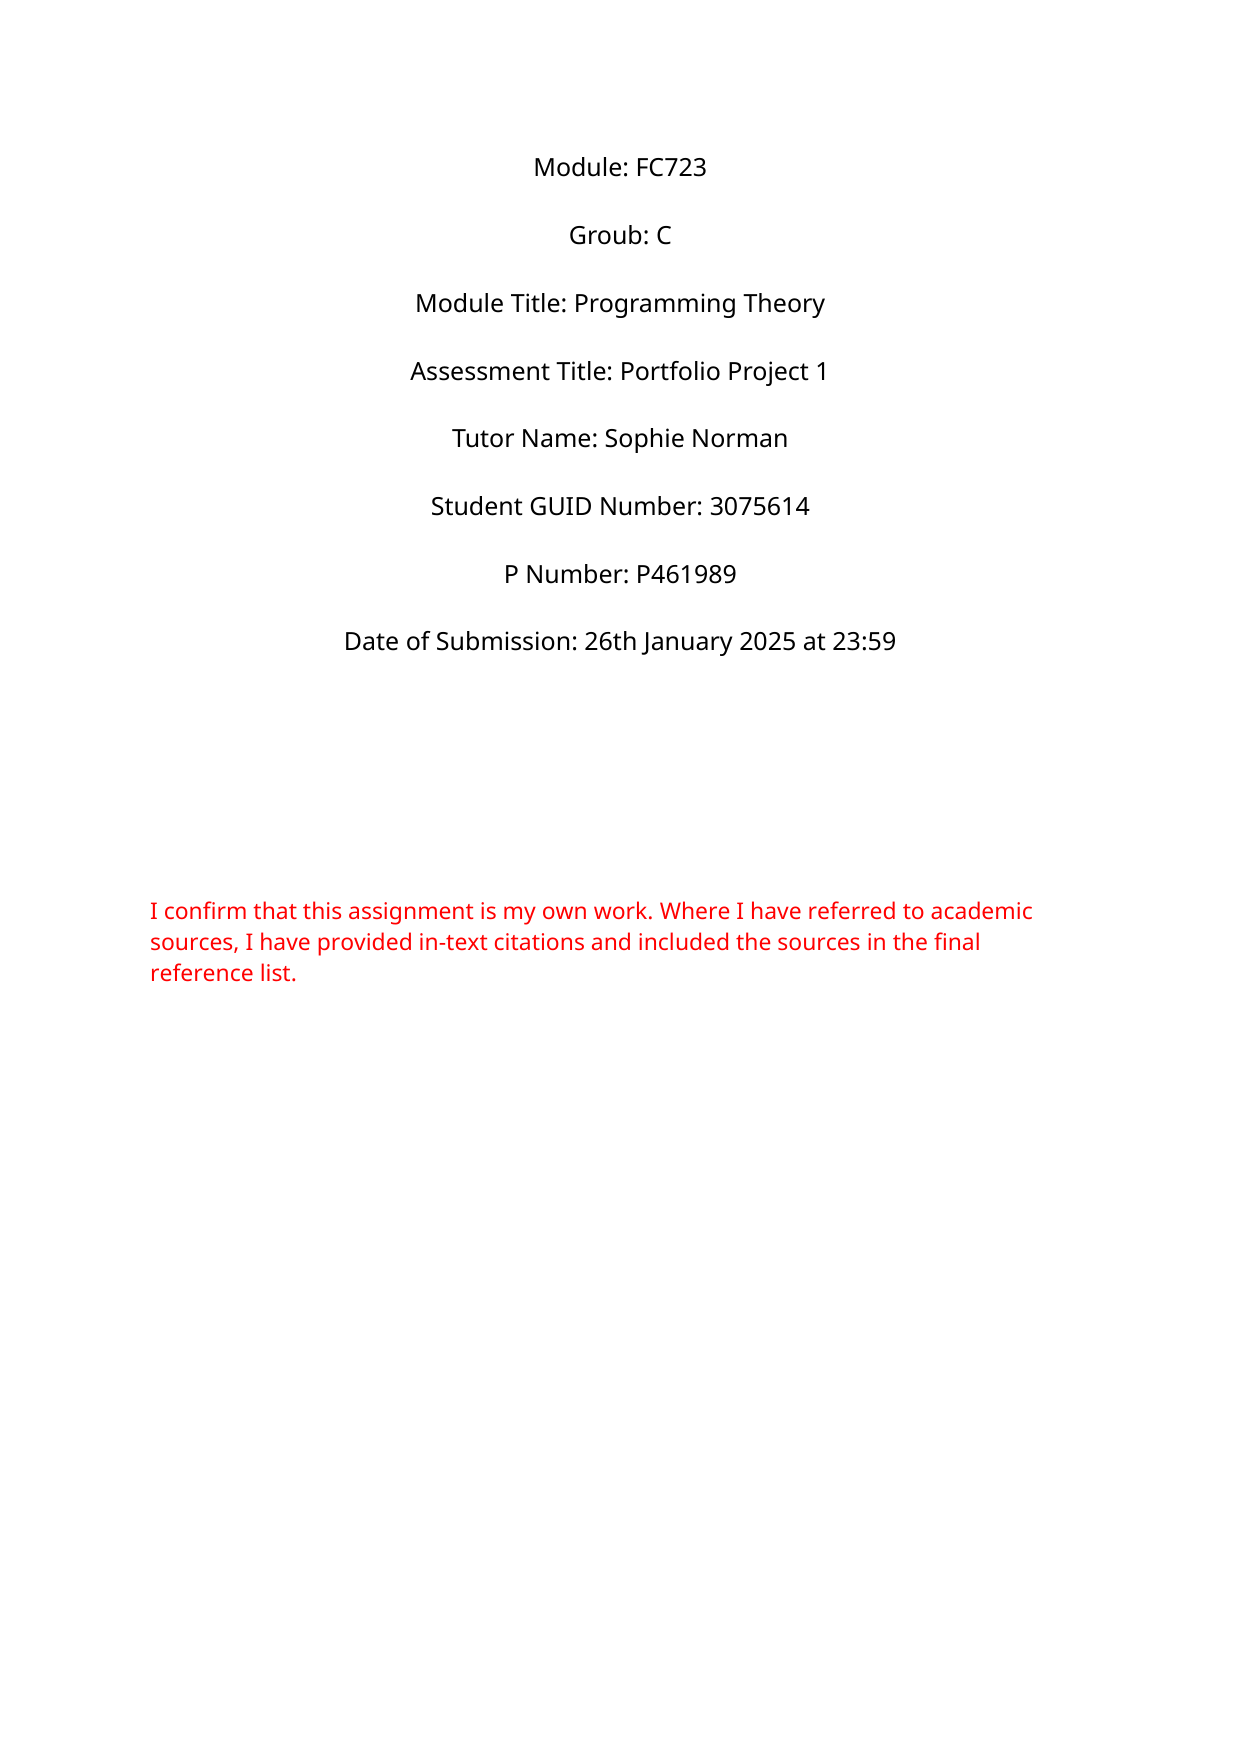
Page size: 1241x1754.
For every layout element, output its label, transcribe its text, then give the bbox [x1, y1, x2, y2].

text Assessment Title: Portfolio Project 1 [150, 353, 1090, 387]
text Student GUID Number: 3075614 [150, 488, 1090, 523]
text Tutor Name: Sophie Norman [150, 421, 1090, 455]
text I confirm that this assignment is my own work. Where I have referred to academic sources, I have provided in-text citations and included the sources in the final reference list. [150, 895, 1090, 988]
text Module: FC723 [150, 150, 1090, 184]
text Module Title: Programming Theory [150, 285, 1090, 319]
text P Number: P461989 [150, 556, 1090, 590]
text Groub: C [150, 218, 1090, 252]
text Date of Submission: 26th January 2025 at 23:59 [150, 624, 1090, 658]
